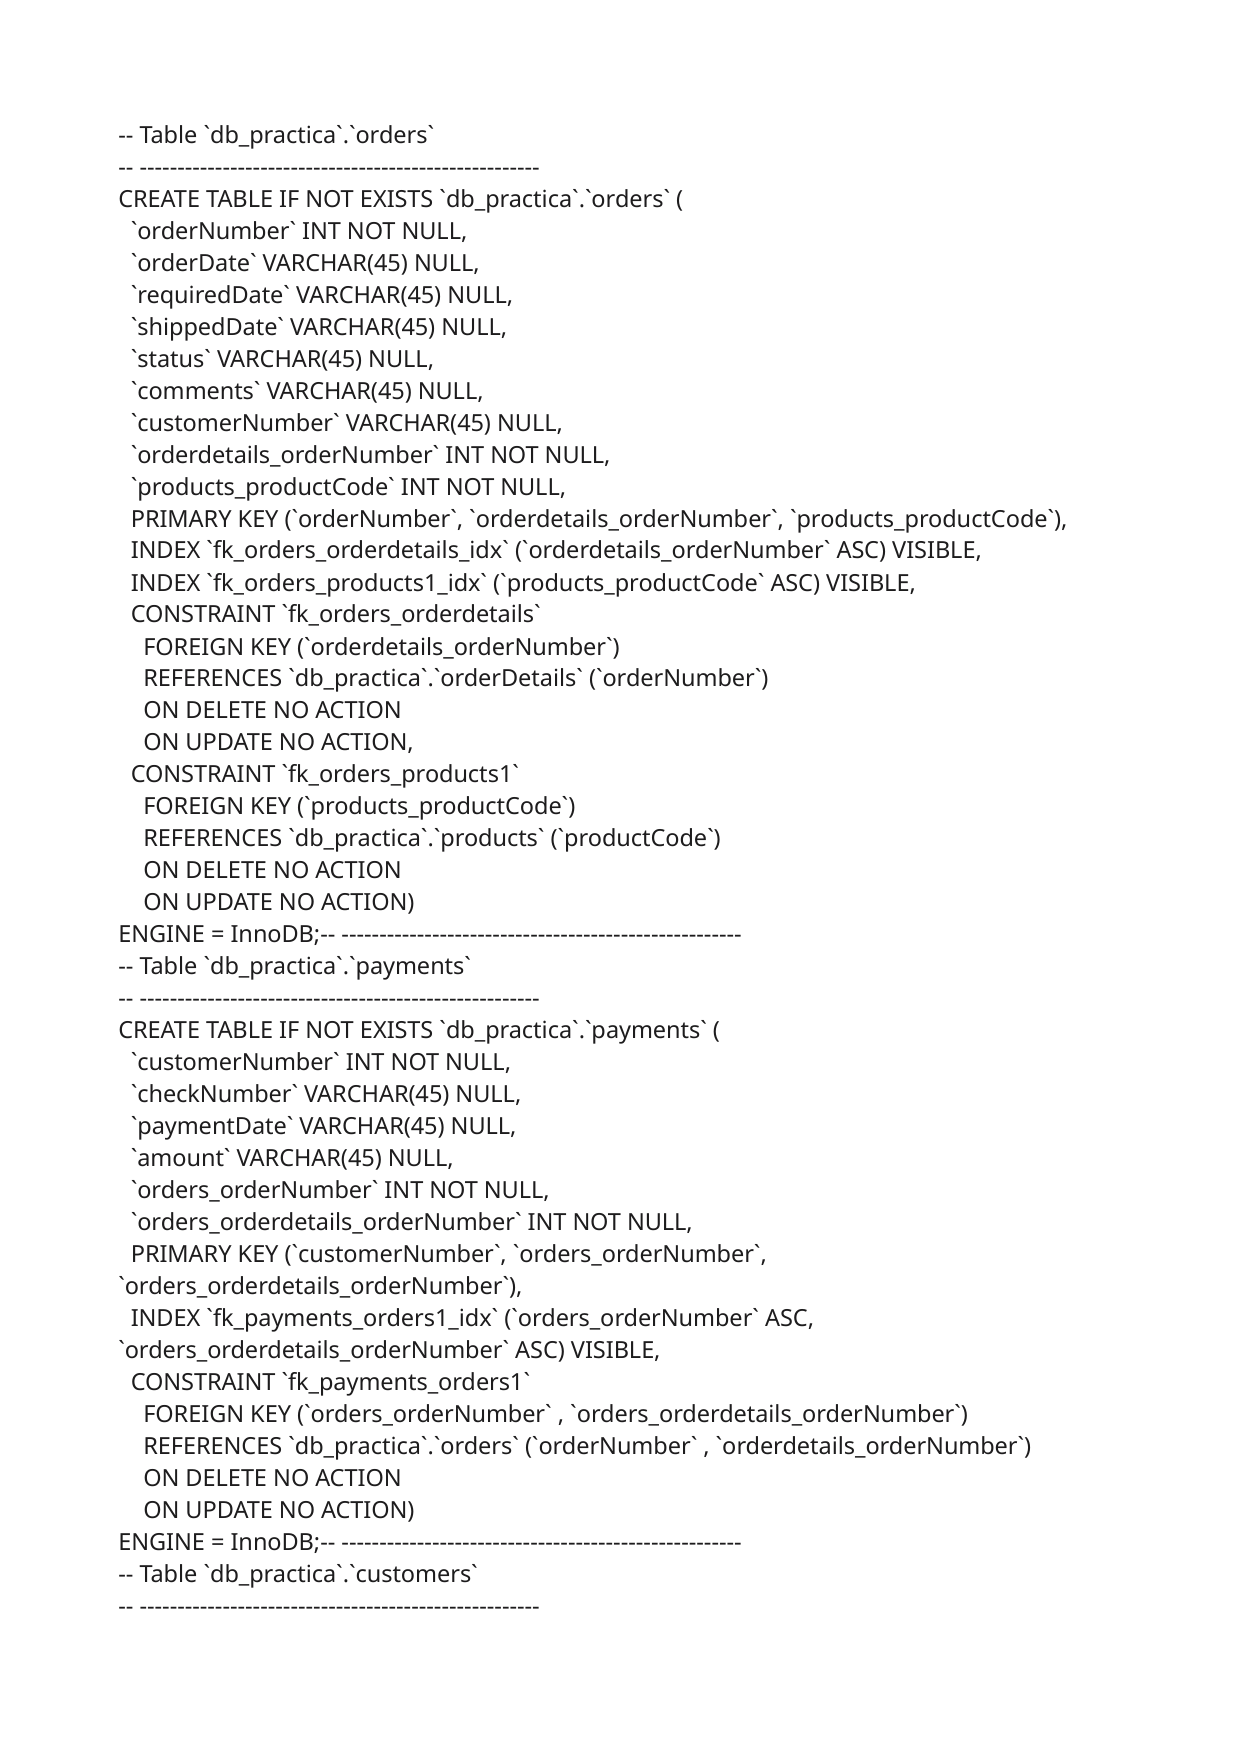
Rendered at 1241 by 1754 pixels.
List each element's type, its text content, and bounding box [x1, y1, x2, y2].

text ----------------------------------------------------- -- Table `db_practica`.`orders` -- ----------------------------------------------------- CREATE TABLE IF NOT EXISTS `db_practica`.`orders` ( `orderNumber` INT NOT NULL, `orderDate` VARCHAR(45) NULL, `requiredDate` VARCHAR(45) NULL, `shippedDate` VARCHAR(45) NULL, `status` VARCHAR(45) NULL, `comments` VARCHAR(45) NULL, `customerNumber` VARCHAR(45) NULL, `orderdetails_orderNumber` INT NOT NULL, `products_productCode` INT NOT NULL, PRIMARY KEY (`orderNumber`, `orderdetails_orderNumber`, `products_productCode`), INDEX `fk_orders_orderdetails_idx` (`orderdetails_orderNumber` ASC) VISIBLE, INDEX `fk_orders_products1_idx` (`products_productCode` ASC) VISIBLE, CONSTRAINT `fk_orders_orderdetails` FOREIGN KEY (`orderdetails_orderNumber`) REFERENCES `db_practica`.`orderDetails` (`orderNumber`) ON DELETE NO ACTION ON UPDATE NO ACTION, CONSTRAINT `fk_orders_products1` FOREIGN KEY (`products_productCode`) REFERENCES `db_practica`.`products` (`productCode`) ON DELETE NO ACTION ON UPDATE NO ACTION) ENGINE = InnoDB;-- ----------------------------------------------------- -- Table `db_practica`.`payments` -- ----------------------------------------------------- CREATE TABLE IF NOT EXISTS `db_practica`.`payments` ( `customerNumber` INT NOT NULL, `checkNumber` VARCHAR(45) NULL, `paymentDate` VARCHAR(45) NULL, `amount` VARCHAR(45) NULL, `orders_orderNumber` INT NOT NULL, `orders_orderdetails_orderNumber` INT NOT NULL, PRIMARY KEY (`customerNumber`, `orders_orderNumber`, `orders_orderdetails_orderNumber`), INDEX `fk_payments_orders1_idx` (`orders_orderNumber` ASC, `orders_orderdetails_orderNumber` ASC) VISIBLE, CONSTRAINT `fk_payments_orders1` FOREIGN KEY (`orders_orderNumber` , `orders_orderdetails_orderNumber`) REFERENCES `db_practica`.`orders` (`orderNumber` , `orderdetails_orderNumber`) ON DELETE NO ACTION ON UPDATE NO ACTION) ENGINE = InnoDB;-- ----------------------------------------------------- -- Table `db_practica`.`customers` [118, 118, 1122, 1621]
